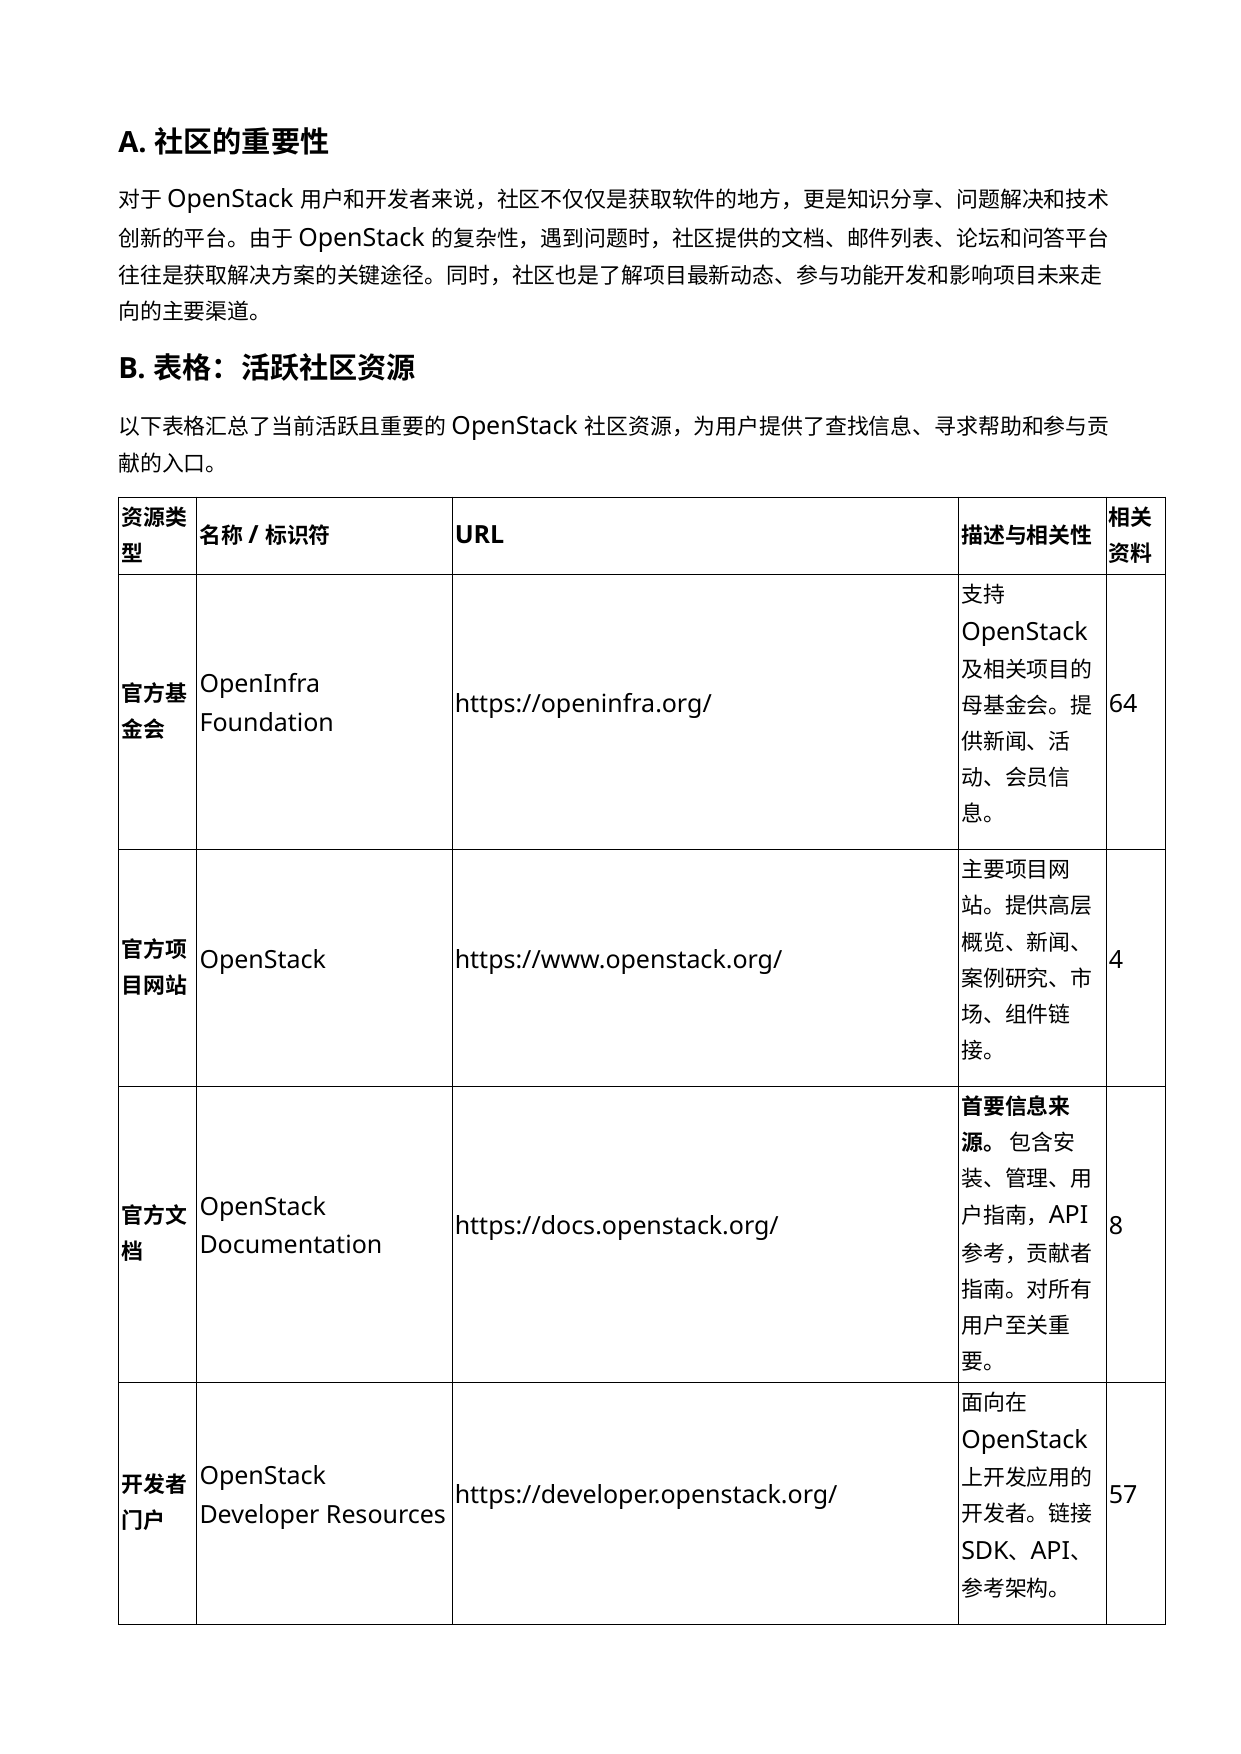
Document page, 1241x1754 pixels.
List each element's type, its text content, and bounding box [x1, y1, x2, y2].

table_header 资源类型 [119, 498, 196, 574]
table_cell 首要信息来源。 包含安装、管理、用户指南，API 参考，贡献者指南。对所有用户至关重要。 [959, 1087, 1106, 1382]
table_cell 4 [1107, 850, 1165, 1086]
table_header 相关资料 [1107, 498, 1165, 574]
table_cell 支持 OpenStack 及相关项目的母基金会。提供新闻、活动、会员信息。 [959, 575, 1106, 849]
table_cell 8 [1107, 1087, 1165, 1382]
table_header 描述与相关性 [959, 498, 1106, 574]
table_cell OpenStack [197, 850, 452, 1086]
text 以下表格汇总了当前活跃且重要的 OpenStack 社区资源，为用户提供了查找信息、寻求帮助和参与贡献的入口。 [118, 408, 1122, 478]
table_cell 开发者门户 [119, 1383, 196, 1624]
subtitle A. 社区的重要性 [118, 118, 1122, 161]
table_cell OpenStack Documentation [197, 1087, 452, 1382]
table_cell 64 [1107, 575, 1165, 849]
table_cell 主要项目网站。提供高层概览、新闻、案例研究、市场、组件链接。 [959, 850, 1106, 1086]
table_cell 57 [1107, 1383, 1165, 1624]
table_cell https://developer.openstack.org/ [453, 1383, 958, 1624]
table_cell OpenInfra Foundation [197, 575, 452, 849]
table_cell https://openinfra.org/ [453, 575, 958, 849]
table_header URL [453, 498, 958, 574]
table_cell 官方文档 [119, 1087, 196, 1382]
table_cell 官方基金会 [119, 575, 196, 849]
subtitle B. 表格：活跃社区资源 [118, 345, 1122, 387]
table_cell https://docs.openstack.org/ [453, 1087, 958, 1382]
table_cell 面向在 OpenStack 上开发应用的开发者。链接 SDK、API、参考架构。 [959, 1383, 1106, 1624]
table_header 名称 / 标识符 [197, 498, 452, 574]
text 对于 OpenStack 用户和开发者来说，社区不仅仅是获取软件的地方，更是知识分享、问题解决和技术创新的平台。由于 OpenStack 的复杂性，遇到问题时，社区提供的文档、邮件列表、论坛和问答平台往往是获取解决方案的关键途径。同时，社区也是了解项目最新动态、参与功能开发和影响项目未来走向的主要渠道。 [118, 181, 1122, 326]
table_cell 官方项目网站 [119, 850, 196, 1086]
table_cell OpenStack Developer Resources [197, 1383, 452, 1624]
table_cell https://www.openstack.org/ [453, 850, 958, 1086]
